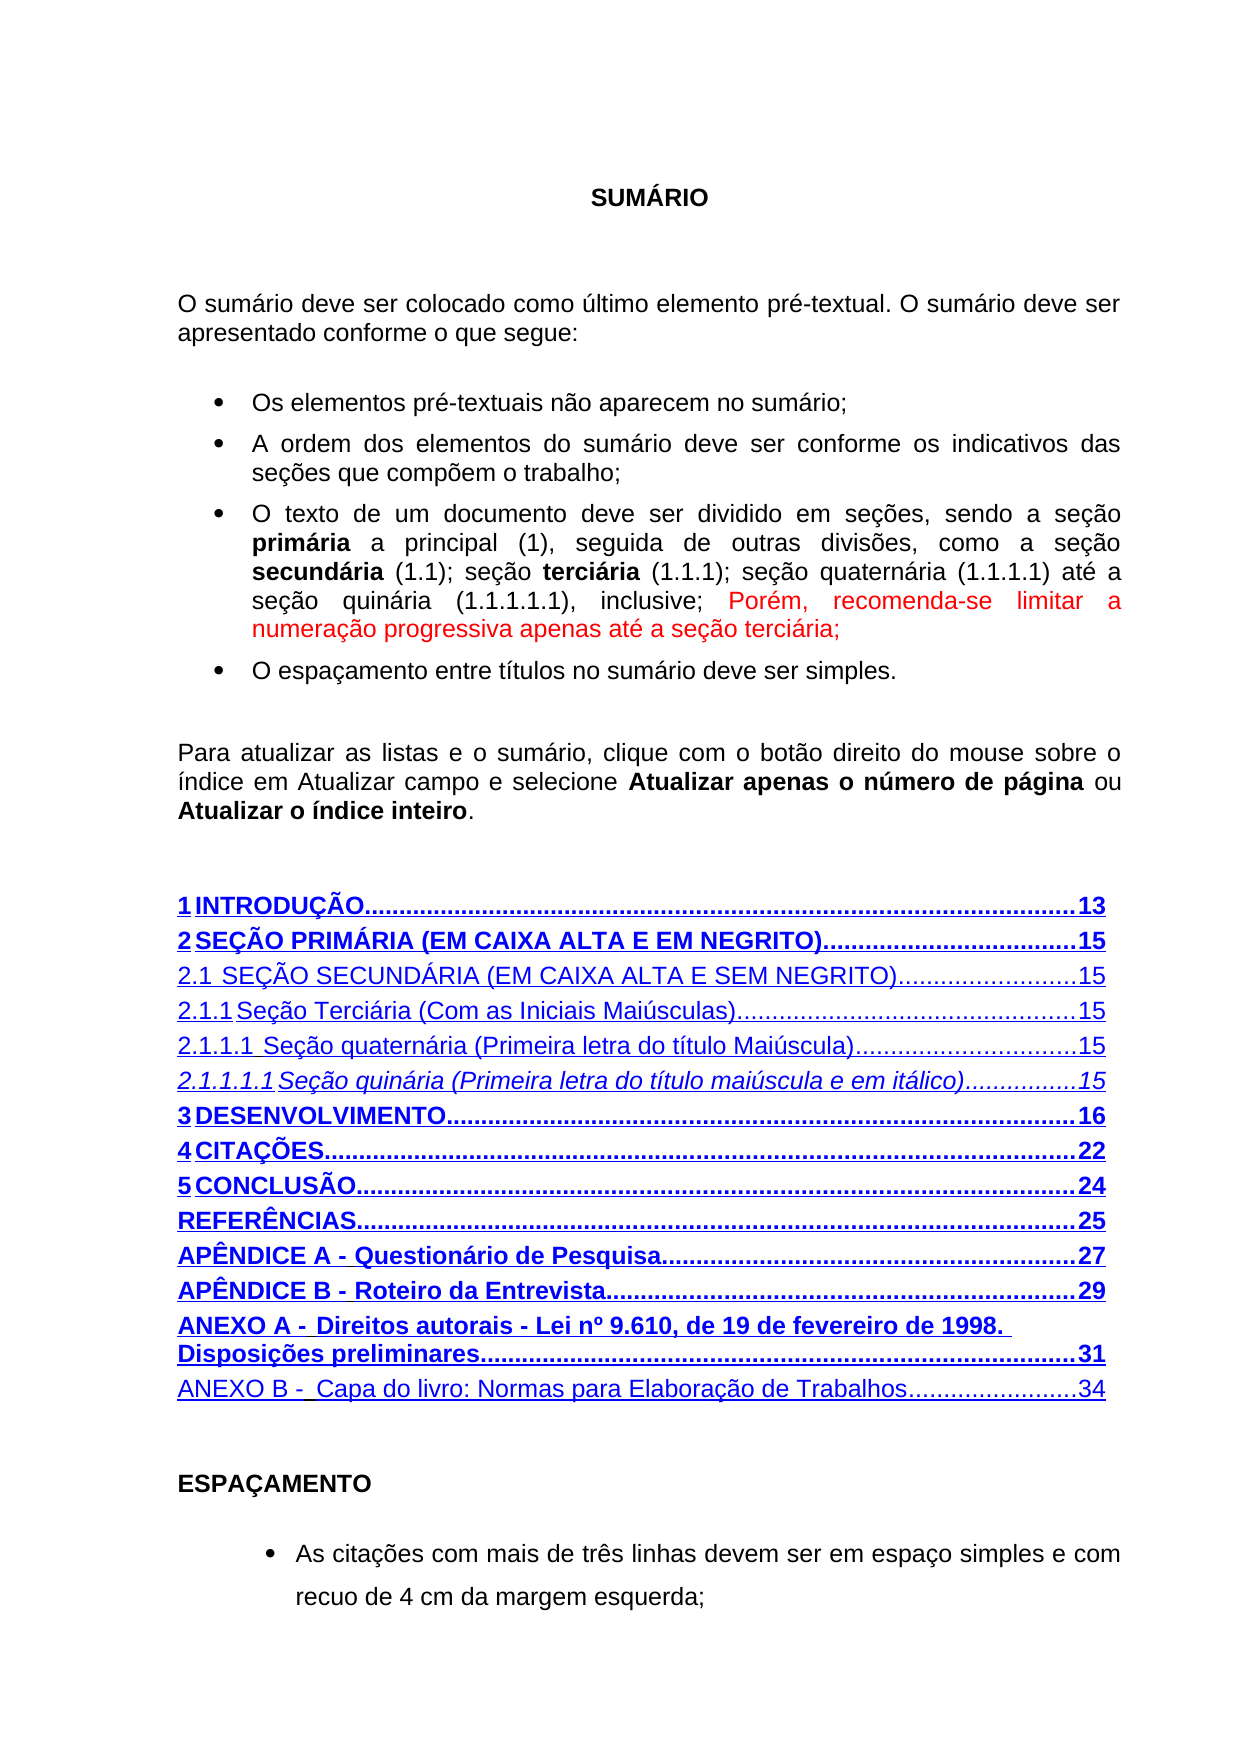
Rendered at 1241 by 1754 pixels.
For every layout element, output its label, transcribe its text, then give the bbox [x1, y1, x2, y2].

text 2 Seção primária (em CAIXA ALTA e em NEGRITO) 15 [177, 926, 1122, 954]
text 4 CITAÇÕES 22 [177, 1136, 1122, 1164]
text 1 introdução 13 [177, 891, 1122, 919]
text 5 Conclusão 24 [177, 1171, 1122, 1199]
list A ordem dos elementos do sumário deve ser conforme os indicativos das seções que compõem o trabalho; [214, 429, 1122, 487]
text 2.1 Seção secundária (em caixa alta e sem negrito) 15 [177, 961, 1122, 989]
list As citações com mais de três linhas devem ser em espaço simples e com recuo de 4 cm da margem esquerda; [266, 1539, 1122, 1611]
text sumário [177, 183, 1122, 212]
text 2.1.1.1 Seção quaternária (Primeira letra do título Maiúscula) 15 [177, 1031, 1122, 1059]
text 2.1.1 Seção Terciária (Com as Iniciais Maiúsculas) 15 [177, 996, 1122, 1024]
text anexo A - Direitos autorais - Lei nº 9.610, de 19 de fevereiro de 1998. Disposições preliminares 31 [177, 1311, 1122, 1368]
text O sumário deve ser colocado como último elemento pré-textual. O sumário deve ser apresentado conforme o que segue: [177, 289, 1122, 347]
list O espaçamento entre títulos no sumário deve ser simples. [214, 656, 1122, 684]
text APÊNDICE B - Roteiro da Entrevista 29 [177, 1276, 1122, 1304]
text anexo B - Capa do livro: Normas para Elaboração de Trabalhos 34 [177, 1374, 1122, 1403]
text 3 Desenvolvimento 16 [177, 1101, 1122, 1129]
text ESPAÇAMENTO [177, 1469, 1122, 1497]
text APÊNDICE A - Questionário de Pesquisa 27 [177, 1241, 1122, 1269]
text REFERÊNCIAS 25 [177, 1206, 1122, 1234]
text 2.1.1.1.1 Seção quinária (Primeira letra do título maiúscula e em itálico) 15 [177, 1066, 1122, 1094]
list Os elementos pré-textuais não aparecem no sumário; [214, 388, 1122, 417]
text Para atualizar as listas e o sumário, clique com o botão direito do mouse sobre o índice em Atualizar campo e selecione Atualizar apenas o número de página ou Atualizar o índice inteiro. [177, 738, 1122, 824]
list O texto de um documento deve ser dividido em seções, sendo a seção primária a principal (1), seguida de outras divisões, como a seção secundária (1.1); seção terciária (1.1.1); seção quaternária (1.1.1.1) até a seção quinária (1.1.1.1.1), inclusive; Porém, recomenda-se limitar a numeração progressiva apenas até a seção terciária; [214, 499, 1122, 643]
